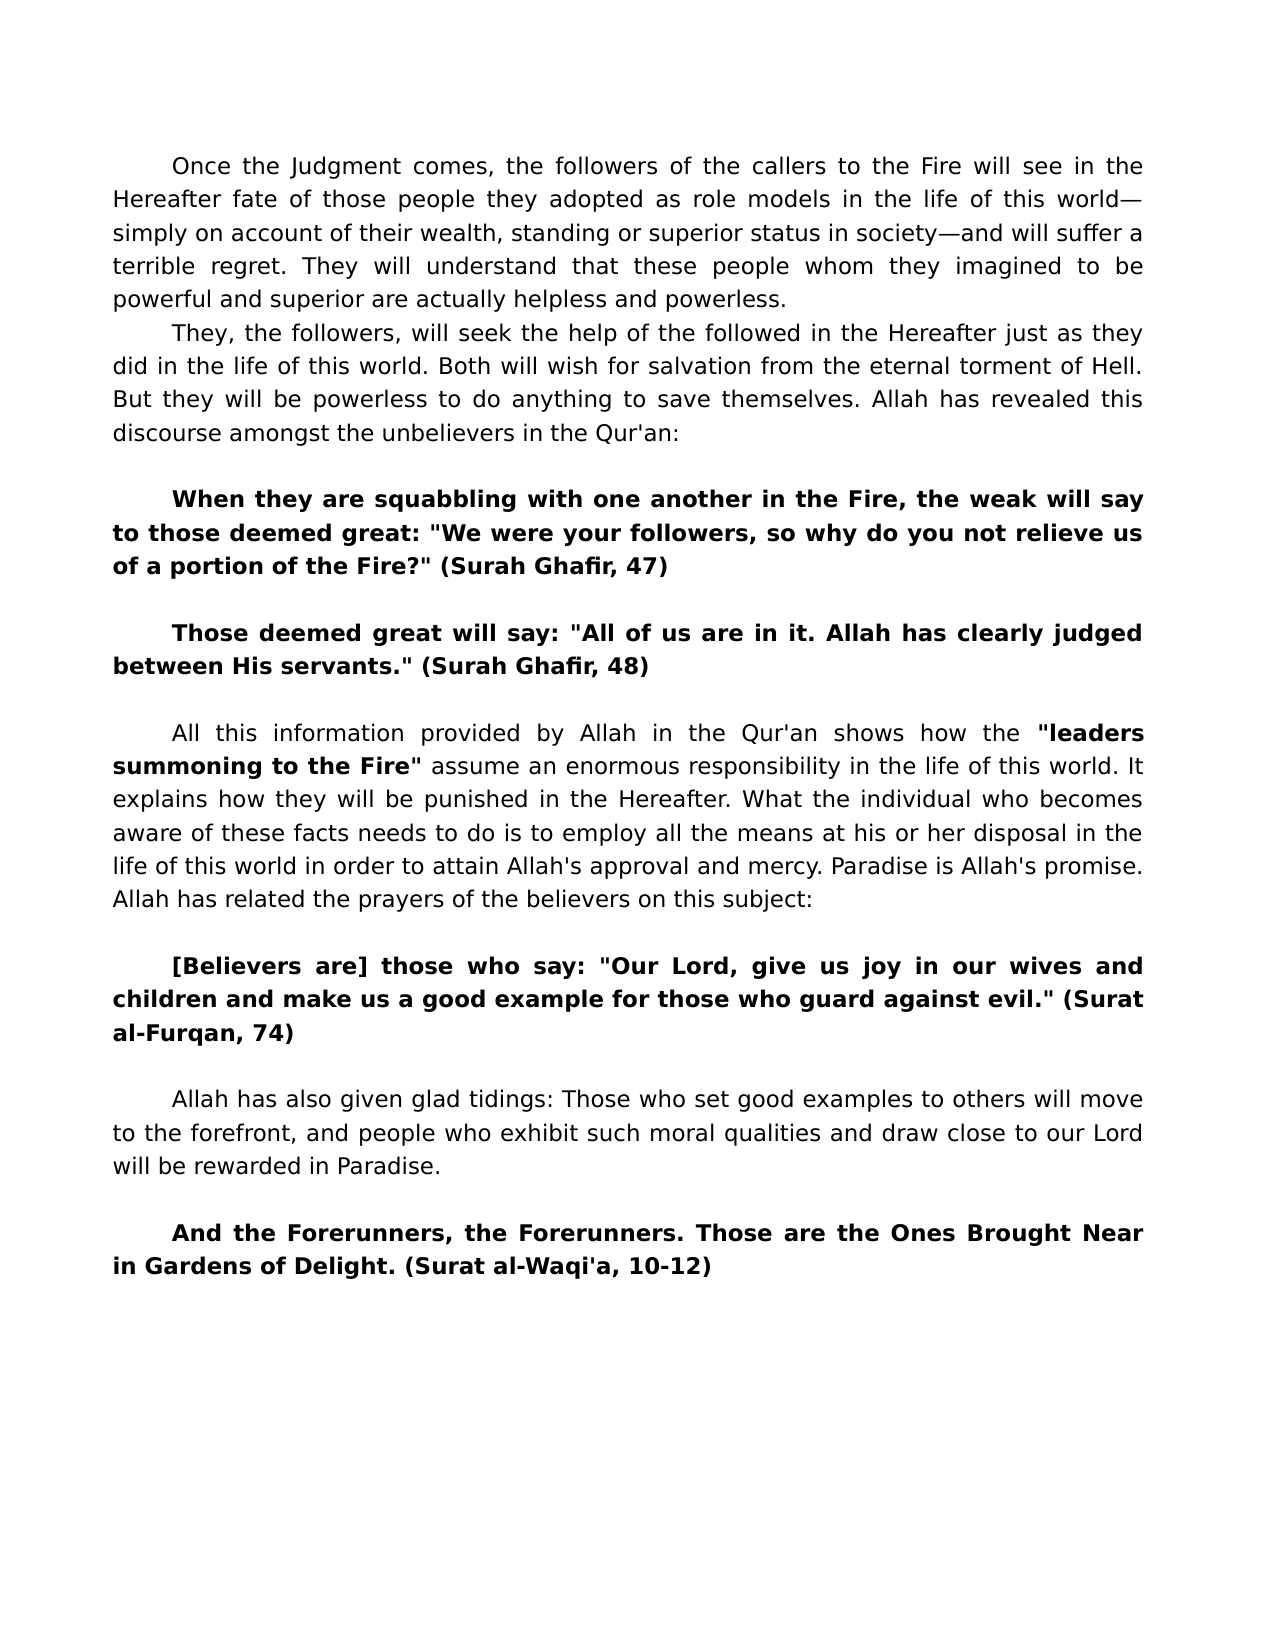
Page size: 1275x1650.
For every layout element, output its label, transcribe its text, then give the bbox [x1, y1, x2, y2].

text Once the Judgment comes, the followers of the callers to the Fire will see in the Hereafter fate of those people they adopted as role models in the life of this world—simply on account of their wealth, standing or superior status in society—and will suffer a terrible regret. They will understand that these people whom they imagined to be powerful and superior are actually helpless and powerless. [112, 148, 1145, 314]
text Allah has also given glad tidings: Those who set good examples to others will move to the forefront, and people who exhibit such moral qualities and draw close to our Lord will be rewarded in Paradise. [112, 1081, 1145, 1181]
text Those deemed great will say: "All of us are in it. Allah has clearly judged between His servants." (Surah Ghafir, 48) [112, 614, 1145, 681]
text They, the followers, will seek the help of the followed in the Hereafter just as they did in the life of this world. Both will wish for salvation from the eternal torment of Hell. But they will be powerless to do anything to save themselves. Allah has revealed this discourse amongst the unbelievers in the Qur'an: [112, 314, 1145, 448]
text And the Forerunners, the Forerunners. Those are the Ones Brought Near in Gardens of Delight. (Surat al-Waqi'a, 10-12) [112, 1214, 1145, 1281]
text When they are squabbling with one another in the Fire, the weak will say to those deemed great: "We were your followers, so why do you not relieve us of a portion of the Fire?" (Surah Ghafir, 47) [112, 481, 1145, 581]
text All this information provided by Allah in the Qur'an shows how the "leaders summoning to the Fire" assume an enormous responsibility in the life of this world. It explains how they will be punished in the Hereafter. What the individual who becomes aware of these facts needs to do is to employ all the means at his or her disposal in the life of this world in order to attain Allah's approval and mercy. Paradise is Allah's promise. Allah has related the prayers of the believers on this subject: [112, 714, 1145, 914]
text [Believers are] those who say: "Our Lord, give us joy in our wives and children and make us a good example for those who guard against evil." (Surat al-Furqan, 74) [112, 948, 1145, 1048]
